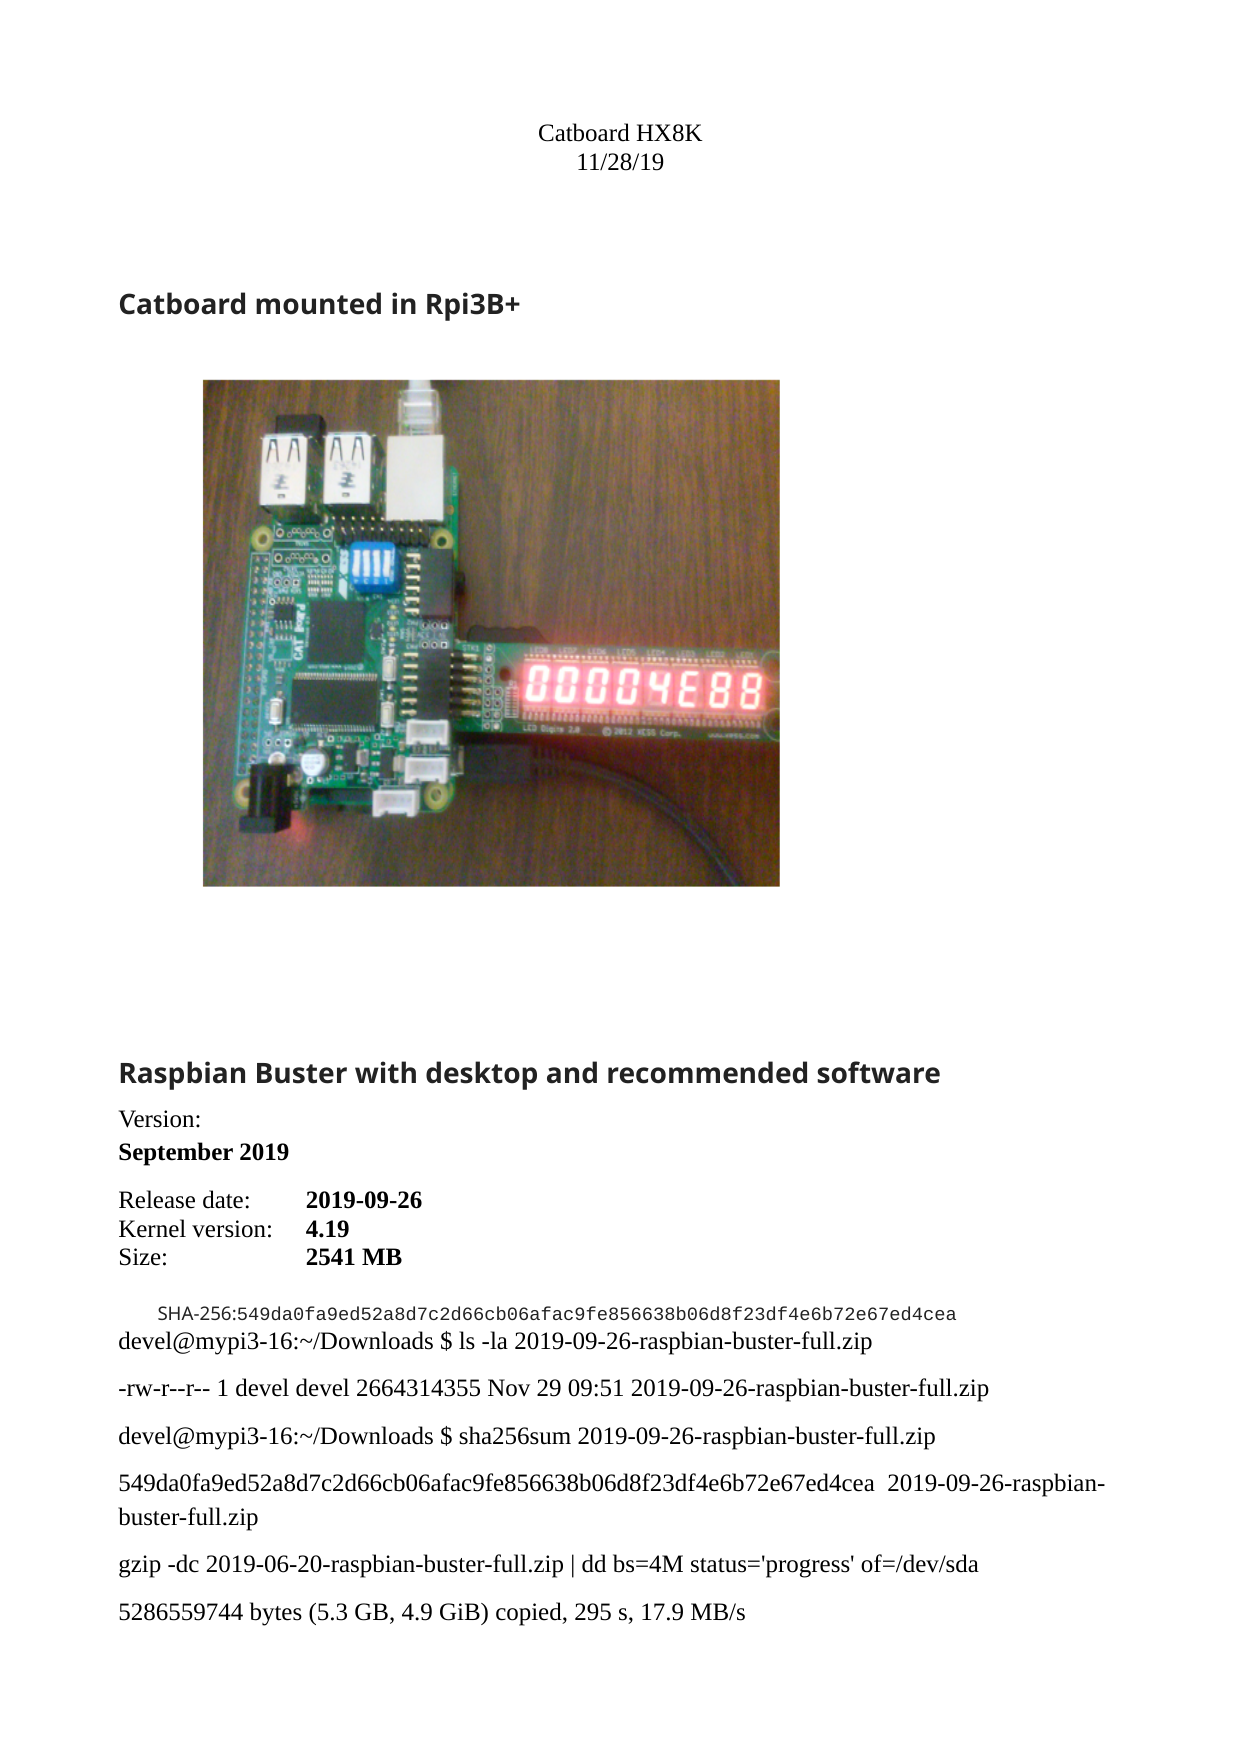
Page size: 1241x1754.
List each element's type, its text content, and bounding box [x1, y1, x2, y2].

text Size: [118, 1242, 306, 1271]
text 5286559744 bytes (5.3 GB, 4.9 GiB) copied, 295 s, 17.9 MB/s [118, 1597, 1122, 1626]
text 11/28/19 [118, 147, 1122, 176]
text -rw-r--r-- 1 devel devel 2664314355 Nov 29 09:51 2019-09-26-raspbian-buster-full.zip [118, 1373, 1122, 1402]
text September 2019 [118, 1104, 1122, 1166]
text devel@mypi3-16:~/Downloads $ ls -la 2019-09-26-raspbian-buster-full.zip [118, 1326, 1122, 1354]
subtitle Raspbian Buster with desktop and recommended software [118, 1053, 1122, 1092]
subtitle Catboard mounted in Rpi3B+ [118, 284, 1122, 323]
text Catboard HX8K [118, 118, 1122, 147]
text Kernel version: [118, 1214, 306, 1242]
text Version: [118, 1104, 306, 1133]
text SHA-256:549da0fa9ed52a8d7c2d66cb06afac9fe856638b06d8f23df4e6b72e67ed4cea [157, 1300, 1122, 1326]
text devel@mypi3-16:~/Downloads $ sha256sum 2019-09-26-raspbian-buster-full.zip [118, 1421, 1122, 1450]
picture [107, 352, 876, 915]
text 2019-09-26 [306, 1185, 1122, 1214]
text gzip -dc 2019-06-20-raspbian-buster-full.zip | dd bs=4M status='progress' of=/dev/sda [118, 1549, 1122, 1578]
text 4.19 [306, 1214, 1122, 1242]
text 2541 MB [306, 1242, 1122, 1271]
text Release date: [118, 1185, 306, 1214]
text 549da0fa9ed52a8d7c2d66cb06afac9fe856638b06d8f23df4e6b72e67ed4cea 2019-09-26-raspbian-buster-full.zip [118, 1468, 1122, 1530]
